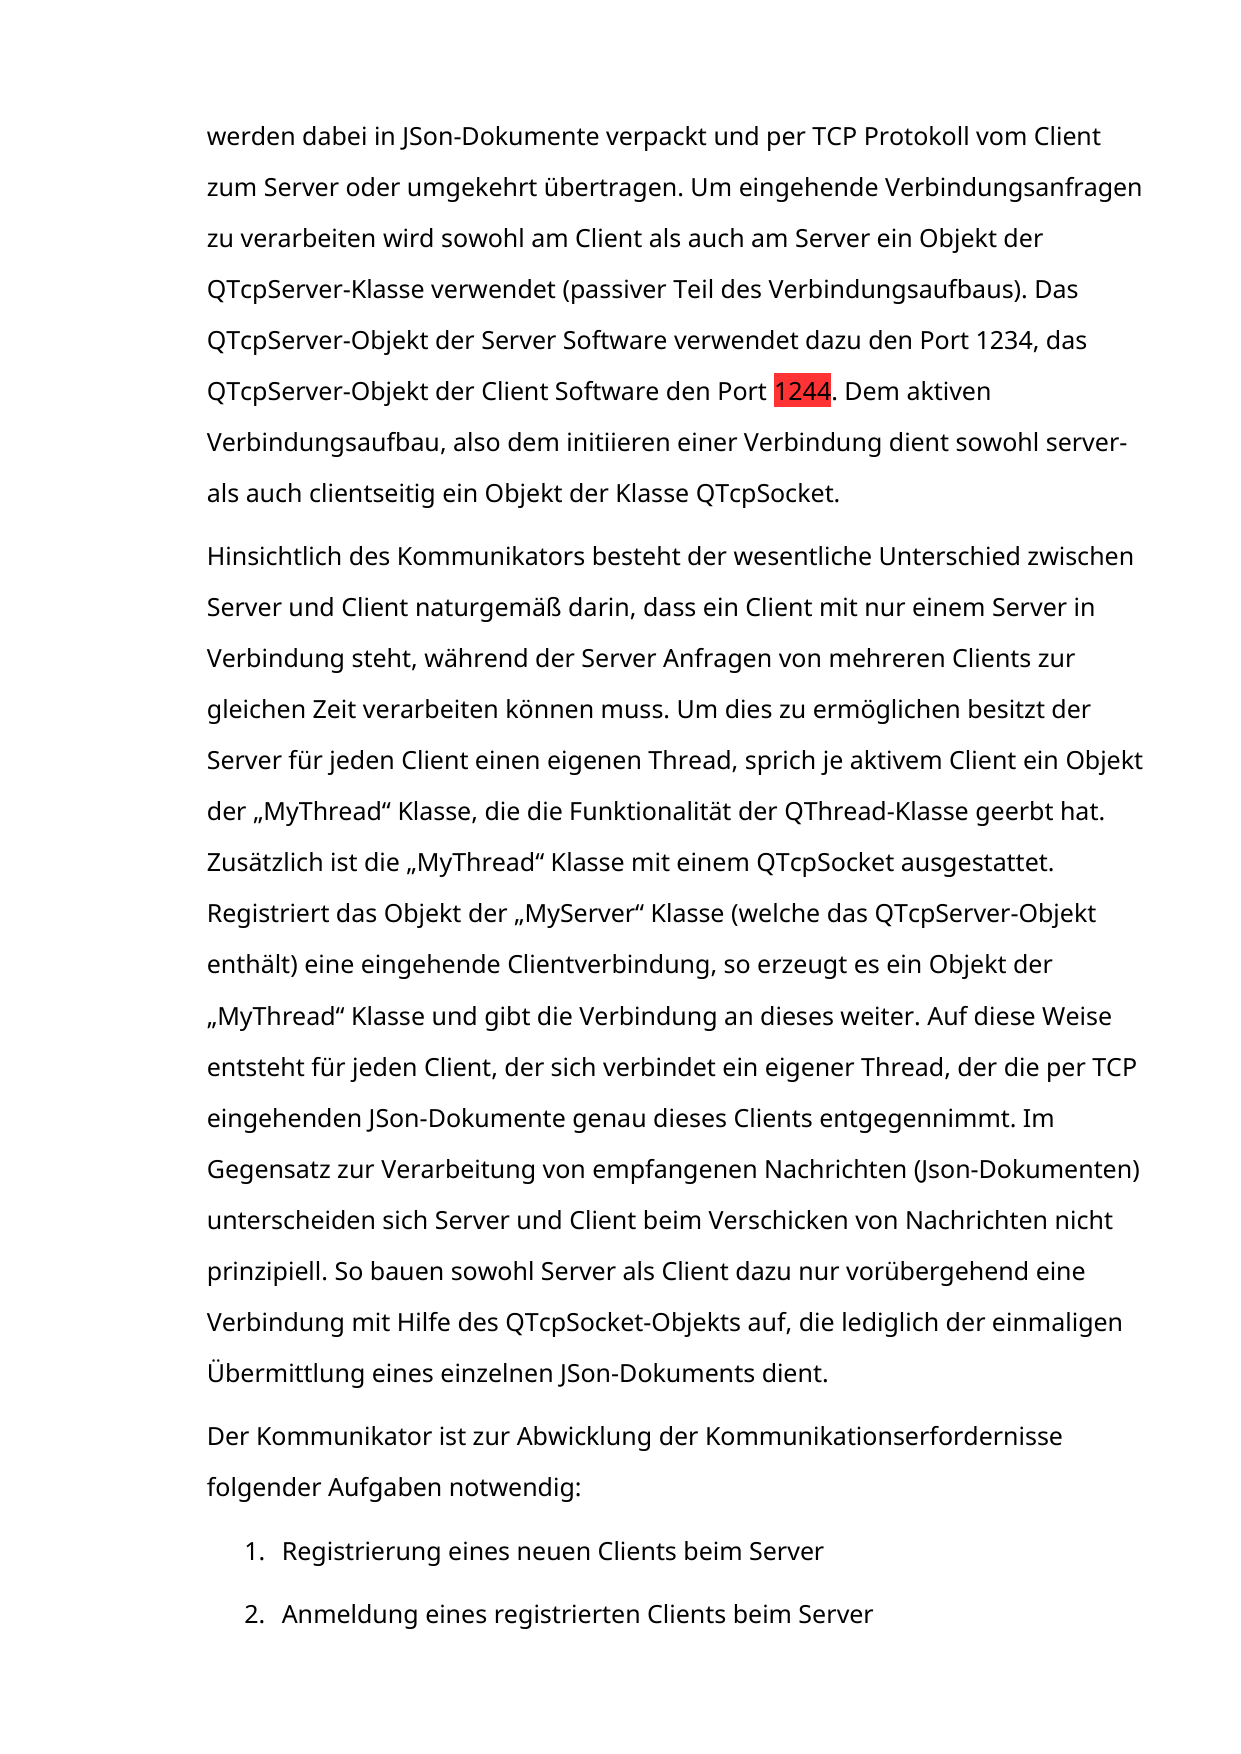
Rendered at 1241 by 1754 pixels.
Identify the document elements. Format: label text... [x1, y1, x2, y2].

text Der Kommunikator ist zur Abwicklung der Kommunikationserfordernisse folgender Aufgaben notwendig: [207, 1419, 1152, 1504]
text Hinsichtlich des Kommunikators besteht der wesentliche Unterschied zwischen Server und Client naturgemäß darin, dass ein Client mit nur einem Server in Verbindung steht, während der Server Anfragen von mehreren Clients zur gleichen Zeit verarbeiten können muss. Um dies zu ermöglichen besitzt der Server für jeden Client einen eigenen Thread, sprich je aktivem Client ein Objekt der „MyThread“ Klasse, die die Funktionalität der QThread-Klasse geerbt hat. Zusätzlich ist die „MyThread“ Klasse mit einem QTcpSocket ausgestattet. Registriert das Objekt der „MyServer“ Klasse (welche das QTcpServer-Objekt enthält) eine eingehende Clientverbindung, so erzeugt es ein Objekt der „MyThread“ Klasse und gibt die Verbindung an dieses weiter. Auf diese Weise entsteht für jeden Client, der sich verbindet ein eigener Thread, der die per TCP eingehenden JSon-Dokumente genau dieses Clients entgegennimmt. Im Gegensatz zur Verarbeitung von empfangenen Nachrichten (Json-Dokumenten) unterscheiden sich Server und Client beim Verschicken von Nachrichten nicht prinzipiell. So bauen sowohl Server als Client dazu nur vorübergehend eine Verbindung mit Hilfe des QTcpSocket-Objekts auf, die lediglich der einmaligen Übermittlung eines einzelnen JSon-Dokuments dient. [207, 539, 1152, 1389]
list Registrierung eines neuen Clients beim Server [244, 1533, 1152, 1567]
text werden dabei in JSon-Dokumente verpackt und per TCP Protokoll vom Client zum Server oder umgekehrt übertragen. Um eingehende Verbindungsanfragen zu verarbeiten wird sowohl am Client als auch am Server ein Objekt der QTcpServer-Klasse verwendet (passiver Teil des Verbindungsaufbaus). Das QTcpServer-Objekt der Server Software verwendet dazu den Port 1234, das QTcpServer-Objekt der Client Software den Port 1244. Dem aktiven Verbindungsaufbau, also dem initiieren einer Verbindung dient sowohl server- als auch clientseitig ein Objekt der Klasse QTcpSocket. [207, 118, 1152, 509]
list Anmeldung eines registrierten Clients beim Server [244, 1597, 1152, 1631]
